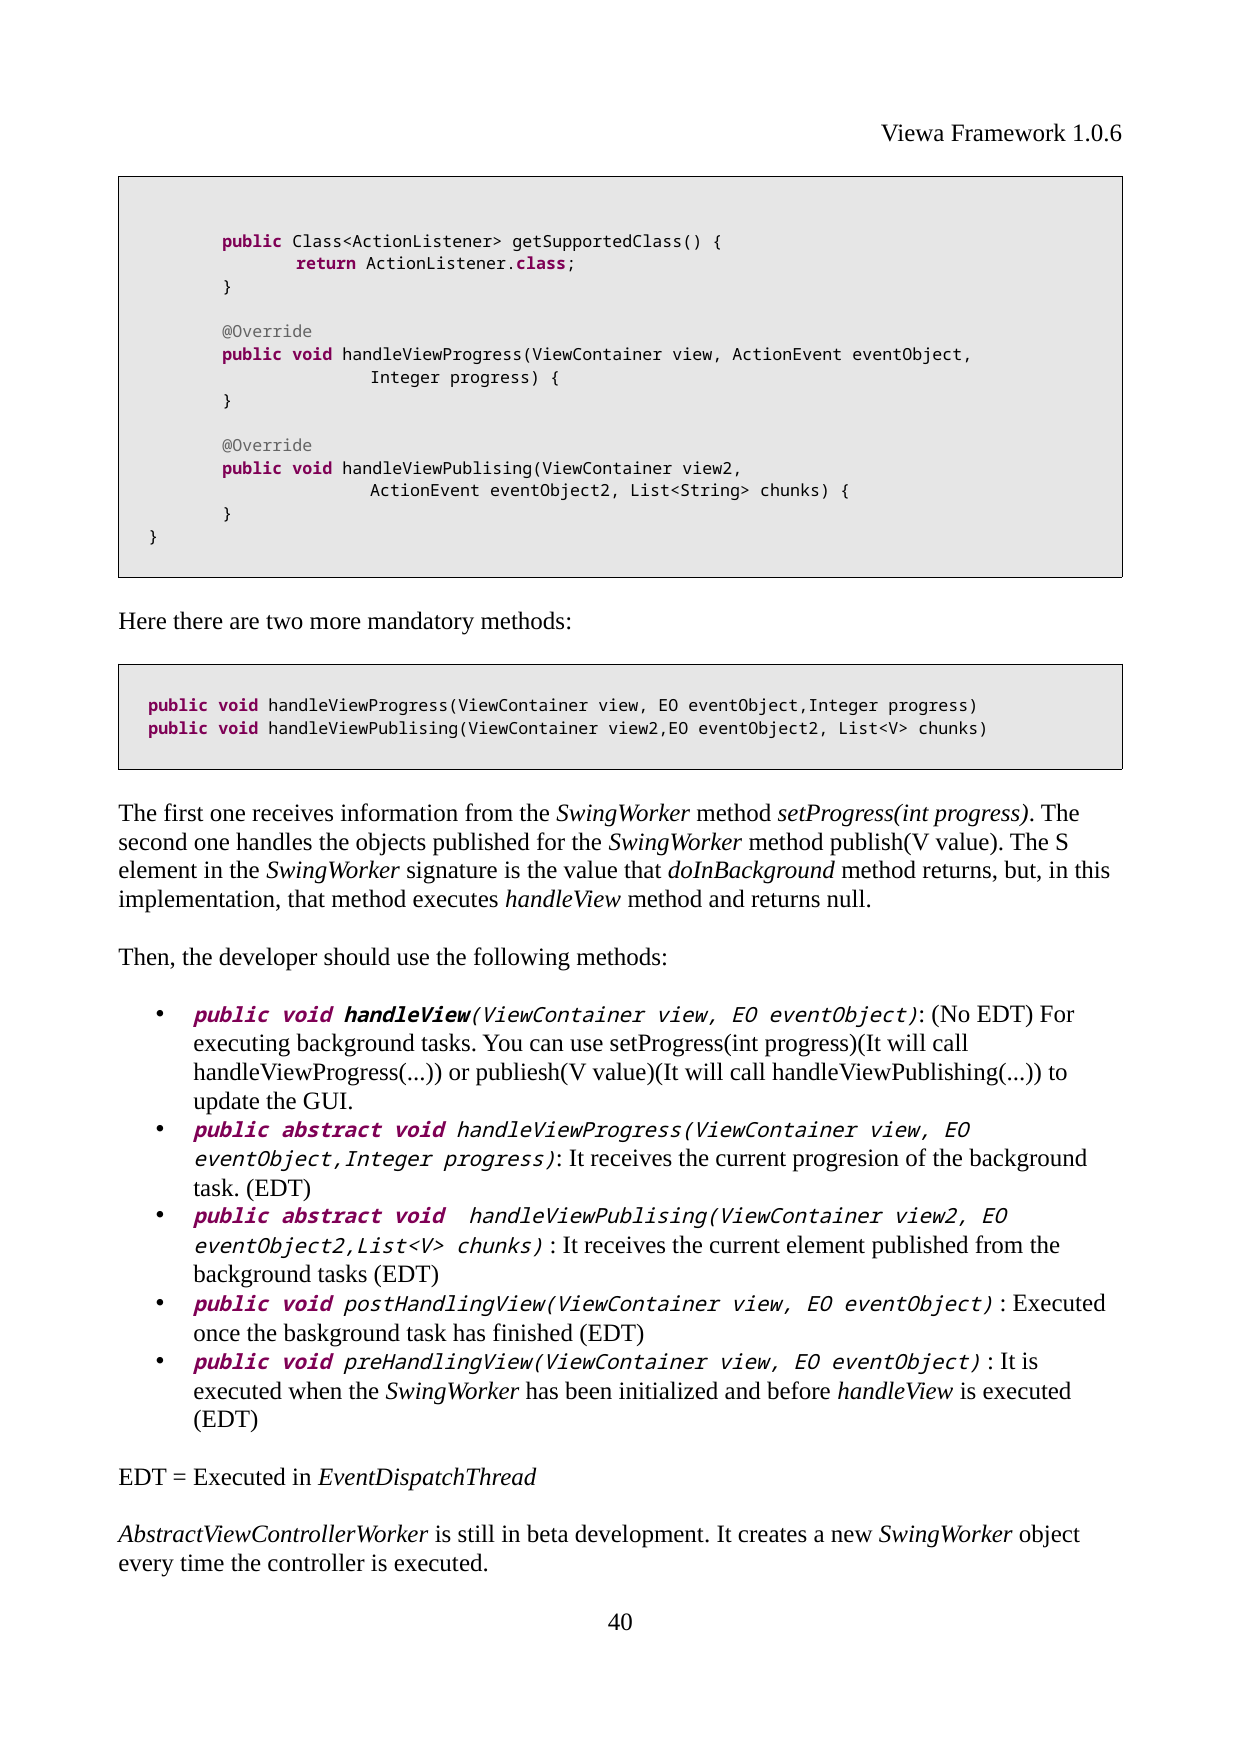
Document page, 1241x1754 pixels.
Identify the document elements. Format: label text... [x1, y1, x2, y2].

text The first one receives information from the SwingWorker method setProgress(int progress). The [118, 798, 1122, 827]
text EDT = Executed in EventDispatchThread [118, 1462, 1122, 1491]
text second one handles the objects published for the SwingWorker method publish(V value). The S [118, 827, 1122, 855]
text every time the controller is executed. [118, 1548, 1122, 1577]
text element in the SwingWorker signature is the value that doInBackground method returns, but, in this [118, 855, 1122, 884]
list public void handleView(ViewContainer view, EO eventObject): (No EDT) For executing background tasks. You can use setProgress(int progress)(It will call handleViewProgress(...)) or publiesh(V value)(It will call handleViewPublishing(...)) to update the GUI. [156, 999, 1122, 1115]
list public abstract void handleViewProgress(ViewContainer view, EO eventObject,Integer progress): It receives the current progresion of the background task. (EDT) [156, 1115, 1122, 1201]
text AbstractViewControllerWorker is still in beta development. It creates a new SwingWorker object [118, 1519, 1122, 1548]
text implementation, that method executes handleView method and returns null. [118, 884, 1122, 913]
list public void postHandlingView(ViewContainer view, EO eventObject) : Executed once the baskground task has finished (EDT) [156, 1288, 1122, 1346]
list public abstract void handleViewPublising(ViewContainer view2, EO eventObject2,List<V> chunks) : It receives the current element published from the background tasks (EDT) [156, 1201, 1122, 1288]
text Then, the developer should use the following methods: [118, 942, 1122, 970]
table_header public Class<ActionListener> getSupportedClass() { return ActionListener.class; } @Override public void handleViewProgress(ViewContainer view, ActionEvent eventObject, Integer progress) { } @Override public void handleViewPublising(ViewContainer view2, ActionEvent eventObject2, List<String> chunks) { } } [119, 177, 1122, 577]
text Here there are two more mandatory methods: [118, 606, 1122, 635]
list public void preHandlingView(ViewContainer view, EO eventObject) : It is executed when the SwingWorker has been initialized and before handleView is executed (EDT) [156, 1346, 1122, 1433]
table_header public void handleViewProgress(ViewContainer view, EO eventObject,Integer progress) public void handleViewPublising(ViewContainer view2,EO eventObject2, List<V> chunks) [119, 665, 1122, 769]
